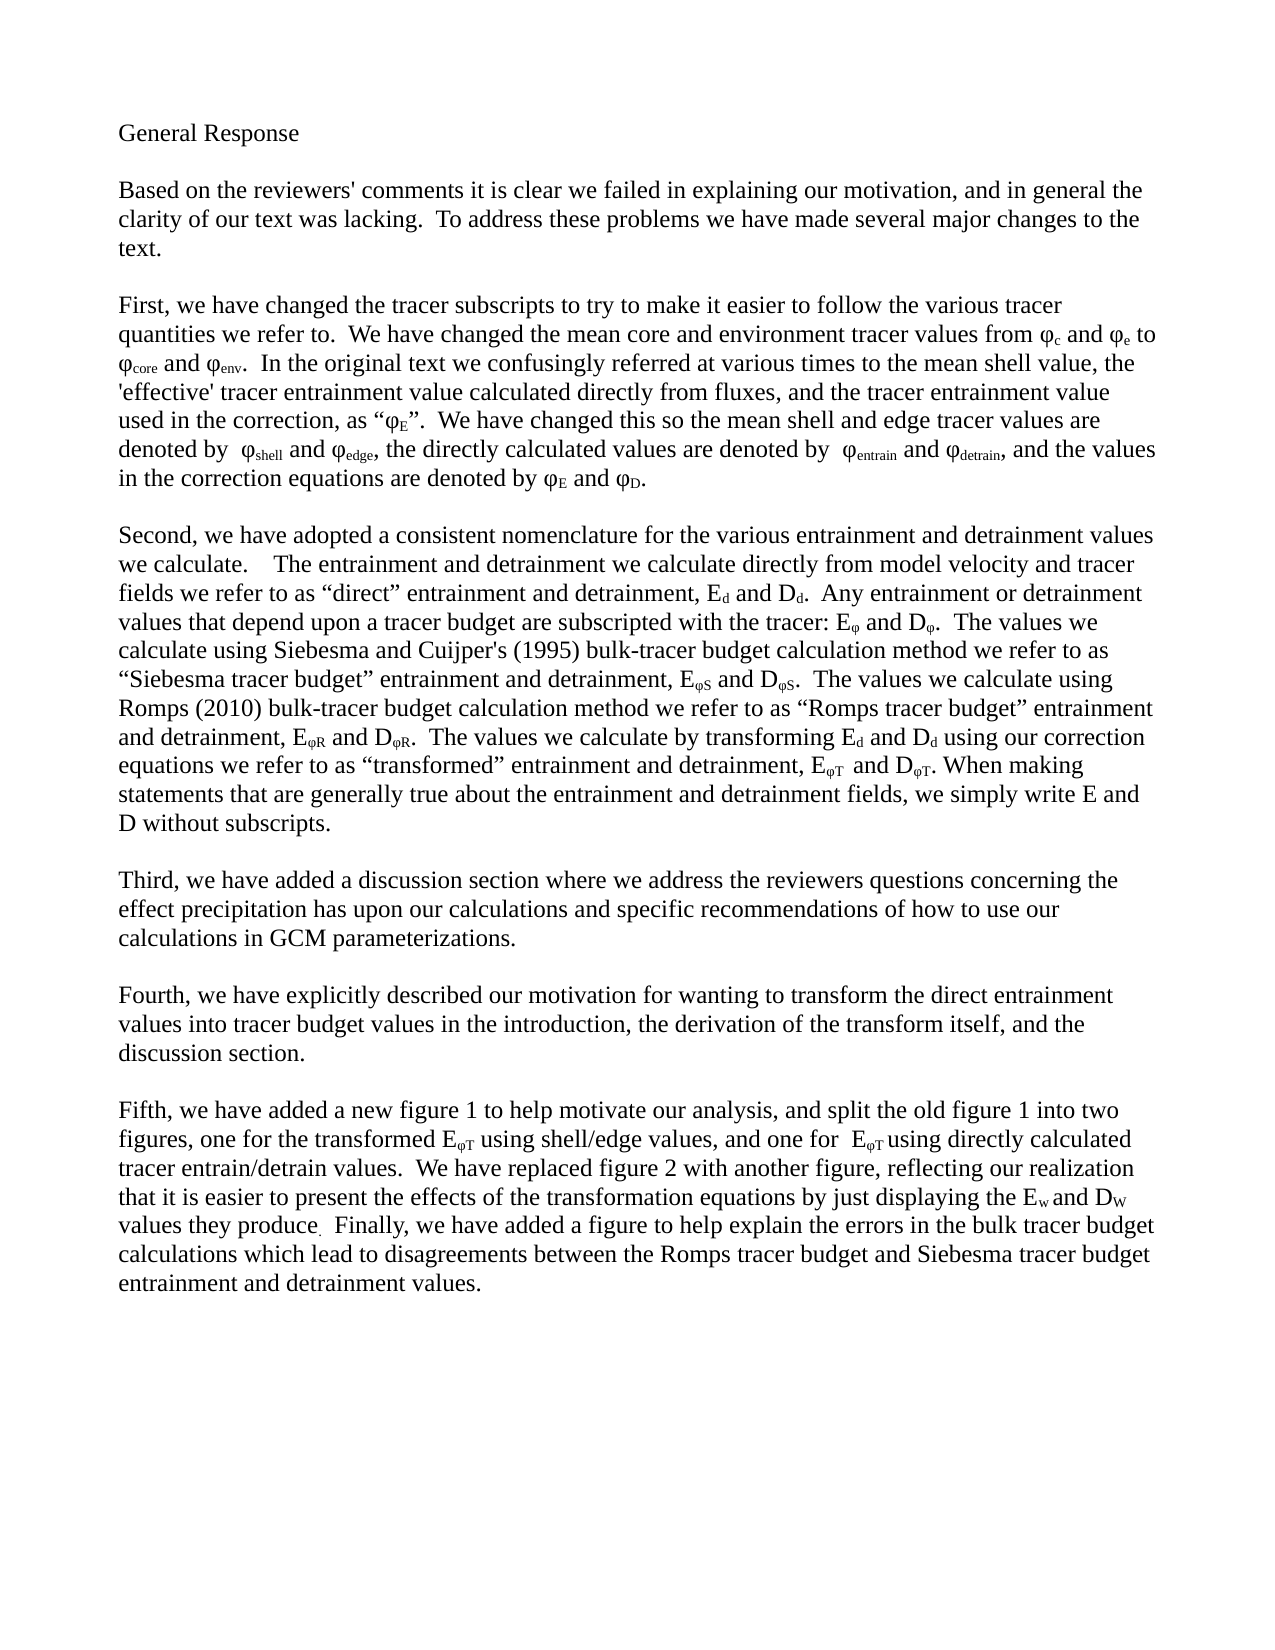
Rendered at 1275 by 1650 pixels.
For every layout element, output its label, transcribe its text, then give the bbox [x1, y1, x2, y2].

text First, we have changed the tracer subscripts to try to make it easier to follow the various tracer quantities we refer to. We have changed the mean core and environment tracer values from φc and φe to φcore and φenv. In the original text we confusingly referred at various times to the mean shell value, the 'effective' tracer entrainment value calculated directly from fluxes, and the tracer entrainment value used in the correction, as “φE”. We have changed this so the mean shell and edge tracer values are denoted by φshell and φedge, the directly calculated values are denoted by φentrain and φdetrain, and the values in the correction equations are denoted by φE and φD. [118, 291, 1157, 492]
text Fourth, we have explicitly described our motivation for wanting to transform the direct entrainment values into tracer budget values in the introduction, the derivation of the transform itself, and the discussion section. [118, 981, 1157, 1067]
text Based on the reviewers' comments it is clear we failed in explaining our motivation, and in general the clarity of our text was lacking. To address these problems we have made several major changes to the text. [118, 176, 1157, 262]
text Second, we have adopted a consistent nomenclature for the various entrainment and detrainment values we calculate. The entrainment and detrainment we calculate directly from model velocity and tracer fields we refer to as “direct” entrainment and detrainment, Ed and Dd. Any entrainment or detrainment values that depend upon a tracer budget are subscripted with the tracer: Eφ and Dφ. The values we calculate using Siebesma and Cuijper's (1995) bulk-tracer budget calculation method we refer to as “Siebesma tracer budget” entrainment and detrainment, EφS and DφS. The values we calculate using Romps (2010) bulk-tracer budget calculation method we refer to as “Romps tracer budget” entrainment and detrainment, EφR and DφR. The values we calculate by transforming Ed and Dd using our correction equations we refer to as “transformed” entrainment and detrainment, EφT and DφT. When making statements that are generally true about the entrainment and detrainment fields, we simply write E and D without subscripts. [118, 521, 1157, 837]
text Fifth, we have added a new figure 1 to help motivate our analysis, and split the old figure 1 into two figures, one for the transformed EφT using shell/edge values, and one for EφT using directly calculated tracer entrain/detrain values. We have replaced figure 2 with another figure, reflecting our realization that it is easier to present the effects of the transformation equations by just displaying the Ew and DW values they produce. Finally, we have added a figure to help explain the errors in the bulk tracer budget calculations which lead to disagreements between the Romps tracer budget and Siebesma tracer budget entrainment and detrainment values. [118, 1096, 1157, 1297]
text Third, we have added a discussion section where we address the reviewers questions concerning the effect precipitation has upon our calculations and specific recommendations of how to use our calculations in GCM parameterizations. [118, 866, 1157, 952]
text General Response [118, 118, 1157, 147]
